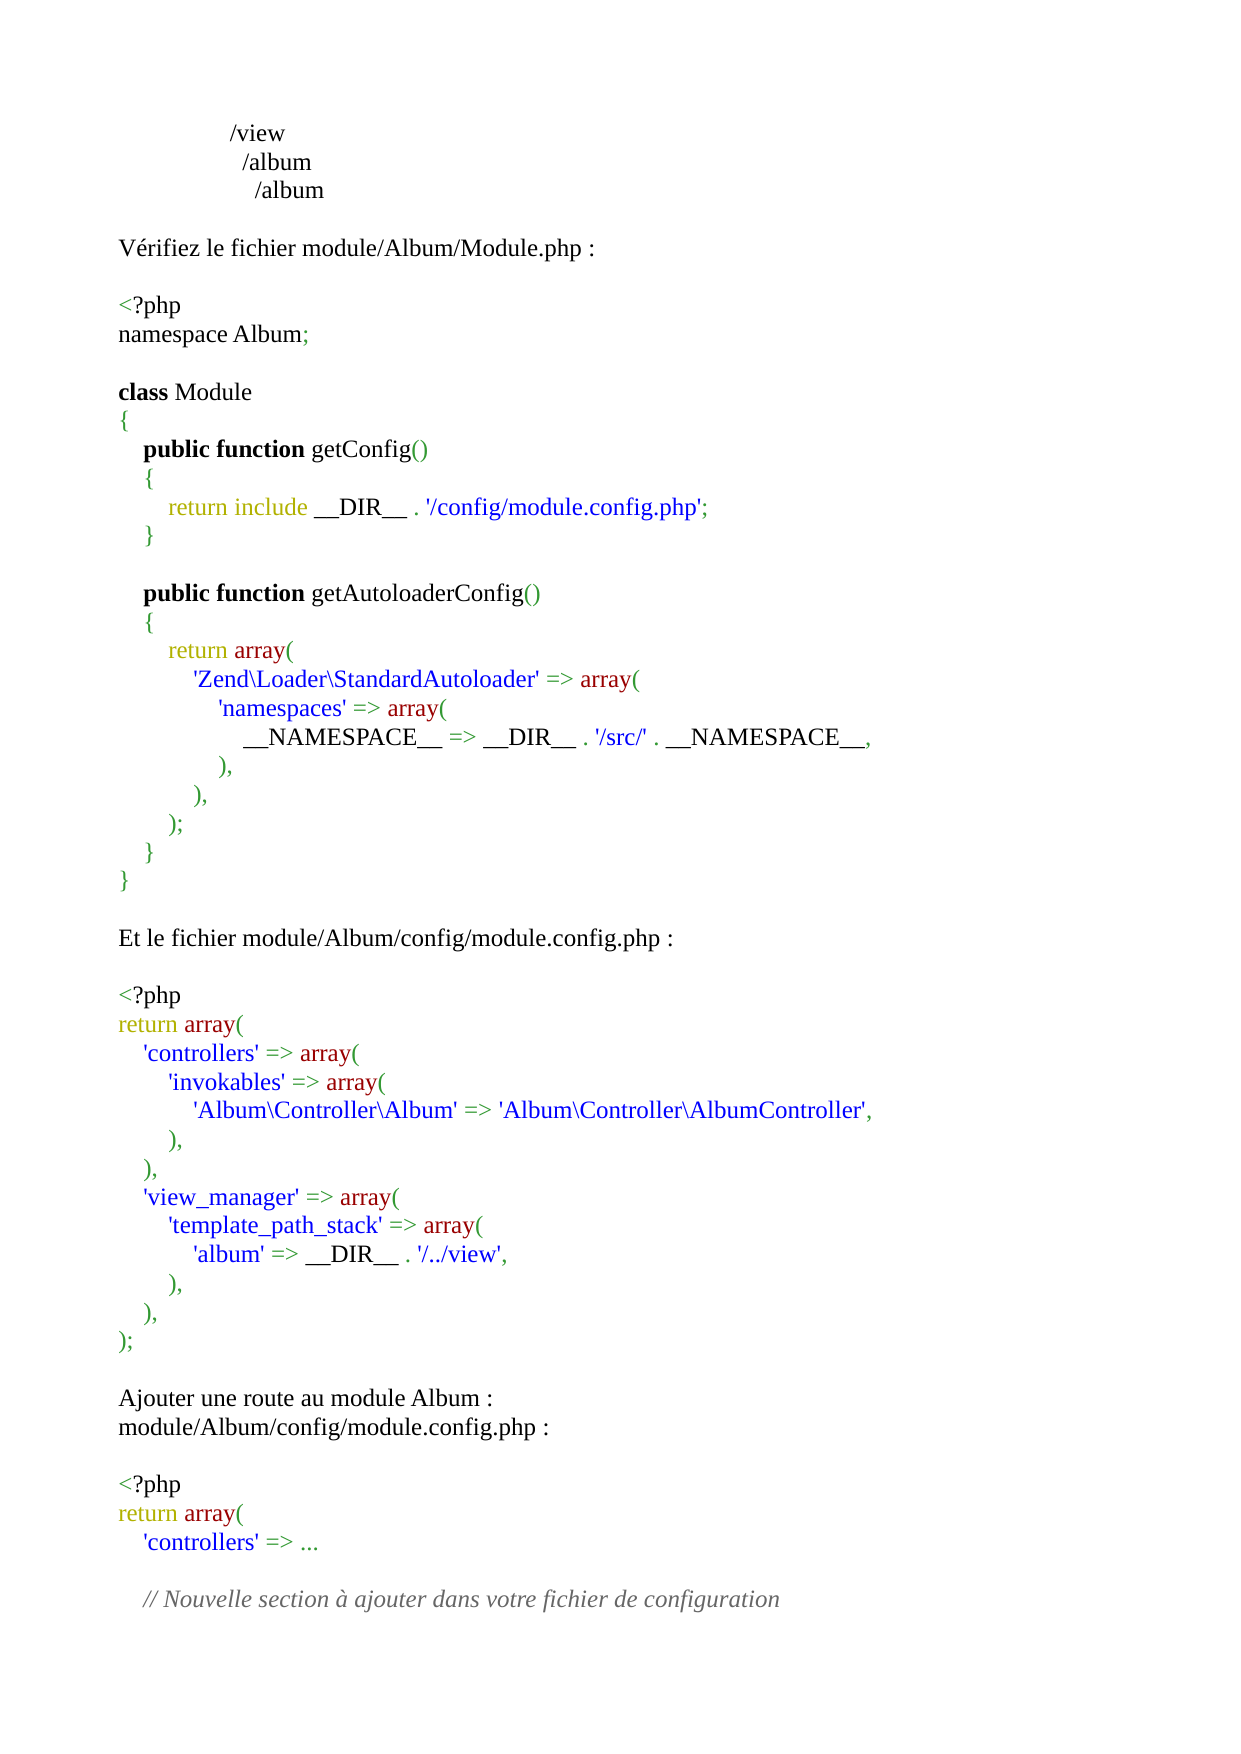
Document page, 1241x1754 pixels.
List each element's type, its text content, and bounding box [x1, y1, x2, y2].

text ), [118, 1297, 1122, 1326]
text Et le fichier module/Album/config/module.config.php : [118, 923, 1122, 952]
text ), [118, 779, 1122, 808]
text // Nouvelle section à ajouter dans votre fichier de configuration [118, 1584, 1122, 1613]
text return array( [118, 636, 1122, 664]
text public function getConfig() [118, 434, 1122, 463]
text { [118, 607, 1122, 636]
text <?php [118, 291, 1122, 319]
text 'template_path_stack' => array( [118, 1211, 1122, 1239]
text 'album' => __DIR__ . '/../view', [118, 1239, 1122, 1268]
text Ajouter une route au module Album : [118, 1383, 1122, 1412]
text /album [192, 176, 1122, 204]
text __NAMESPACE__ => __DIR__ . '/src/' . __NAMESPACE__, [118, 722, 1122, 751]
text 'Zend\Loader\StandardAutoloader' => array( [118, 664, 1122, 693]
text namespace Album; [118, 319, 1122, 348]
text { [118, 463, 1122, 492]
text /view [192, 118, 1122, 147]
text <?php [118, 1469, 1122, 1498]
text } [118, 521, 1122, 549]
text { [118, 406, 1122, 434]
text 'controllers' => array( [118, 1038, 1122, 1067]
text Vérifiez le fichier module/Album/Module.php : [118, 233, 1122, 262]
text 'namespaces' => array( [118, 693, 1122, 722]
text 'Album\Controller\Album' => 'Album\Controller\AlbumController', [118, 1096, 1122, 1124]
text ), [118, 1124, 1122, 1153]
text /album [192, 147, 1122, 176]
text } [118, 837, 1122, 866]
text <?php [118, 981, 1122, 1009]
text return include __DIR__ . '/config/module.config.php'; [118, 492, 1122, 521]
text ); [118, 808, 1122, 837]
text ), [118, 1268, 1122, 1297]
text module/Album/config/module.config.php : [118, 1412, 1122, 1441]
text 'view_manager' => array( [118, 1182, 1122, 1211]
text 'invokables' => array( [118, 1067, 1122, 1096]
text return array( [118, 1009, 1122, 1038]
text return array( [118, 1498, 1122, 1527]
text public function getAutoloaderConfig() [118, 578, 1122, 607]
text ); [118, 1326, 1122, 1354]
text 'controllers' => ... [118, 1527, 1122, 1556]
text } [118, 866, 1122, 894]
text ), [118, 751, 1122, 779]
text ), [118, 1153, 1122, 1182]
text class Module [118, 377, 1122, 406]
